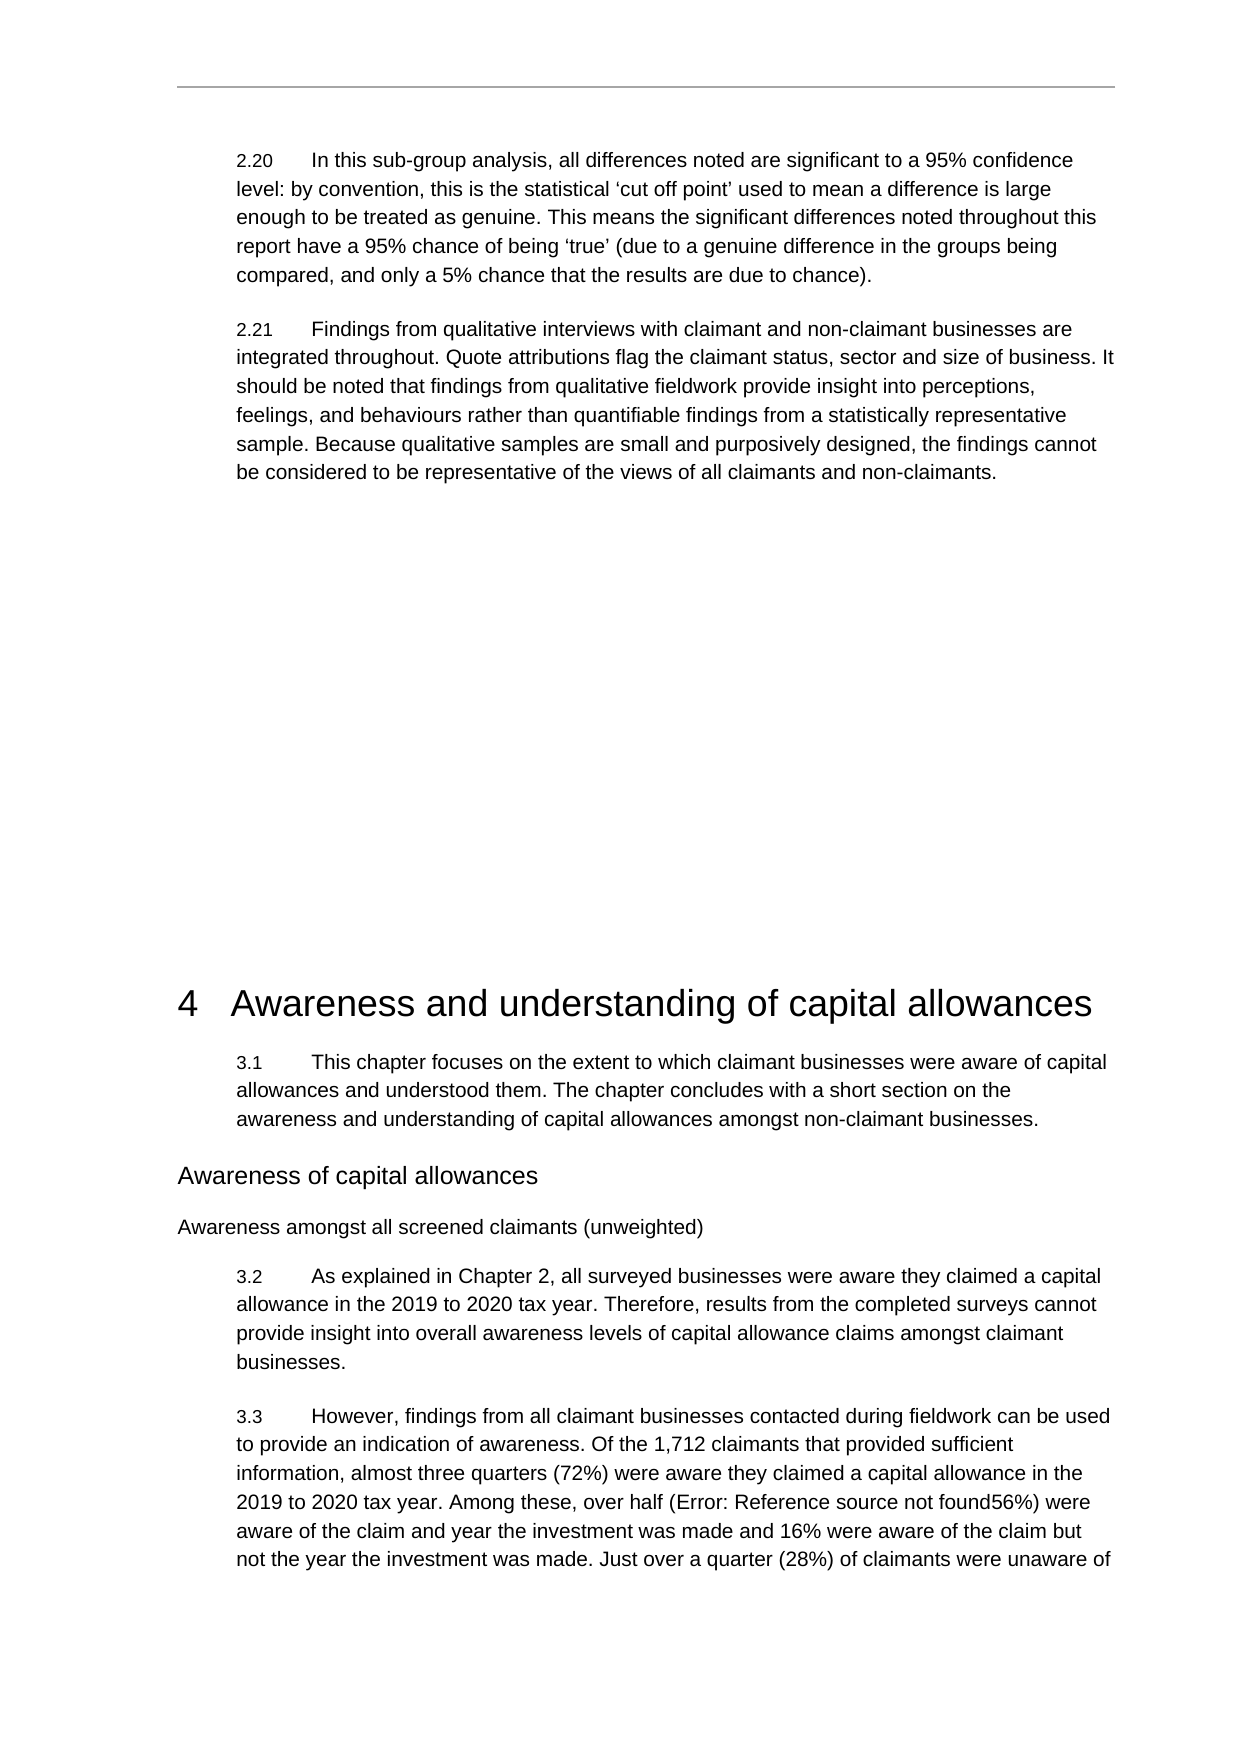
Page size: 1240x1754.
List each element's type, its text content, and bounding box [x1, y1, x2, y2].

list Findings from qualitative interviews with claimant and non-claimant businesses are integrated throughout. Quote attributions flag the claimant status, sector and size of business. It should be noted that findings from qualitative fieldwork provide insight into perceptions, feelings, and behaviours rather than quantifiable findings from a statistically representative sample. Because qualitative samples are small and purposively designed, the findings cannot be considered to be representative of the views of all claimants and non-claimants. [236, 316, 1115, 484]
list As explained in Chapter 2, all surveyed businesses were aware they claimed a capital allowance in the 2019 to 2020 tax year. Therefore, results from the completed surveys cannot provide insight into overall awareness levels of capital allowance claims amongst claimant businesses. [236, 1263, 1115, 1374]
list However, findings from all claimant businesses contacted during fieldwork can be used to provide an indication of awareness. Of the 1,712 claimants that provided sufficient information, almost three quarters (72%) were aware they claimed a capital allowance in the 2019 to 2020 tax year. Among these, over half (56%) were aware of the claim and year the investment was made and 16% were aware of the claim but not the year the investment was made. Just over a quarter (28%) of claimants were unaware of their 2019 to 2020 capital allowance claim. It should be noted that these figures are unweighted and should be treated with caution, as indicative only. [236, 1403, 1115, 1571]
list In this sub-group analysis, all differences noted are significant to a 95% confidence level: by convention, this is the statistical ‘cut off point’ used to mean a difference is large enough to be treated as genuine. This means the significant differences noted throughout this report have a 95% chance of being ‘true’ (due to a genuine difference in the groups being compared, and only a 5% chance that the results are due to chance). [236, 148, 1115, 287]
subtitle Awareness amongst all screened claimants (unweighted) [177, 1214, 1115, 1238]
subtitle Awareness of capital allowances [177, 1161, 1115, 1189]
subtitle Awareness and understanding of capital allowances [177, 981, 1115, 1024]
list This chapter focuses on the extent to which claimant businesses were aware of capital allowances and understood them. The chapter concludes with a short section on the awareness and understanding of capital allowances amongst non-claimant businesses. [236, 1049, 1115, 1131]
